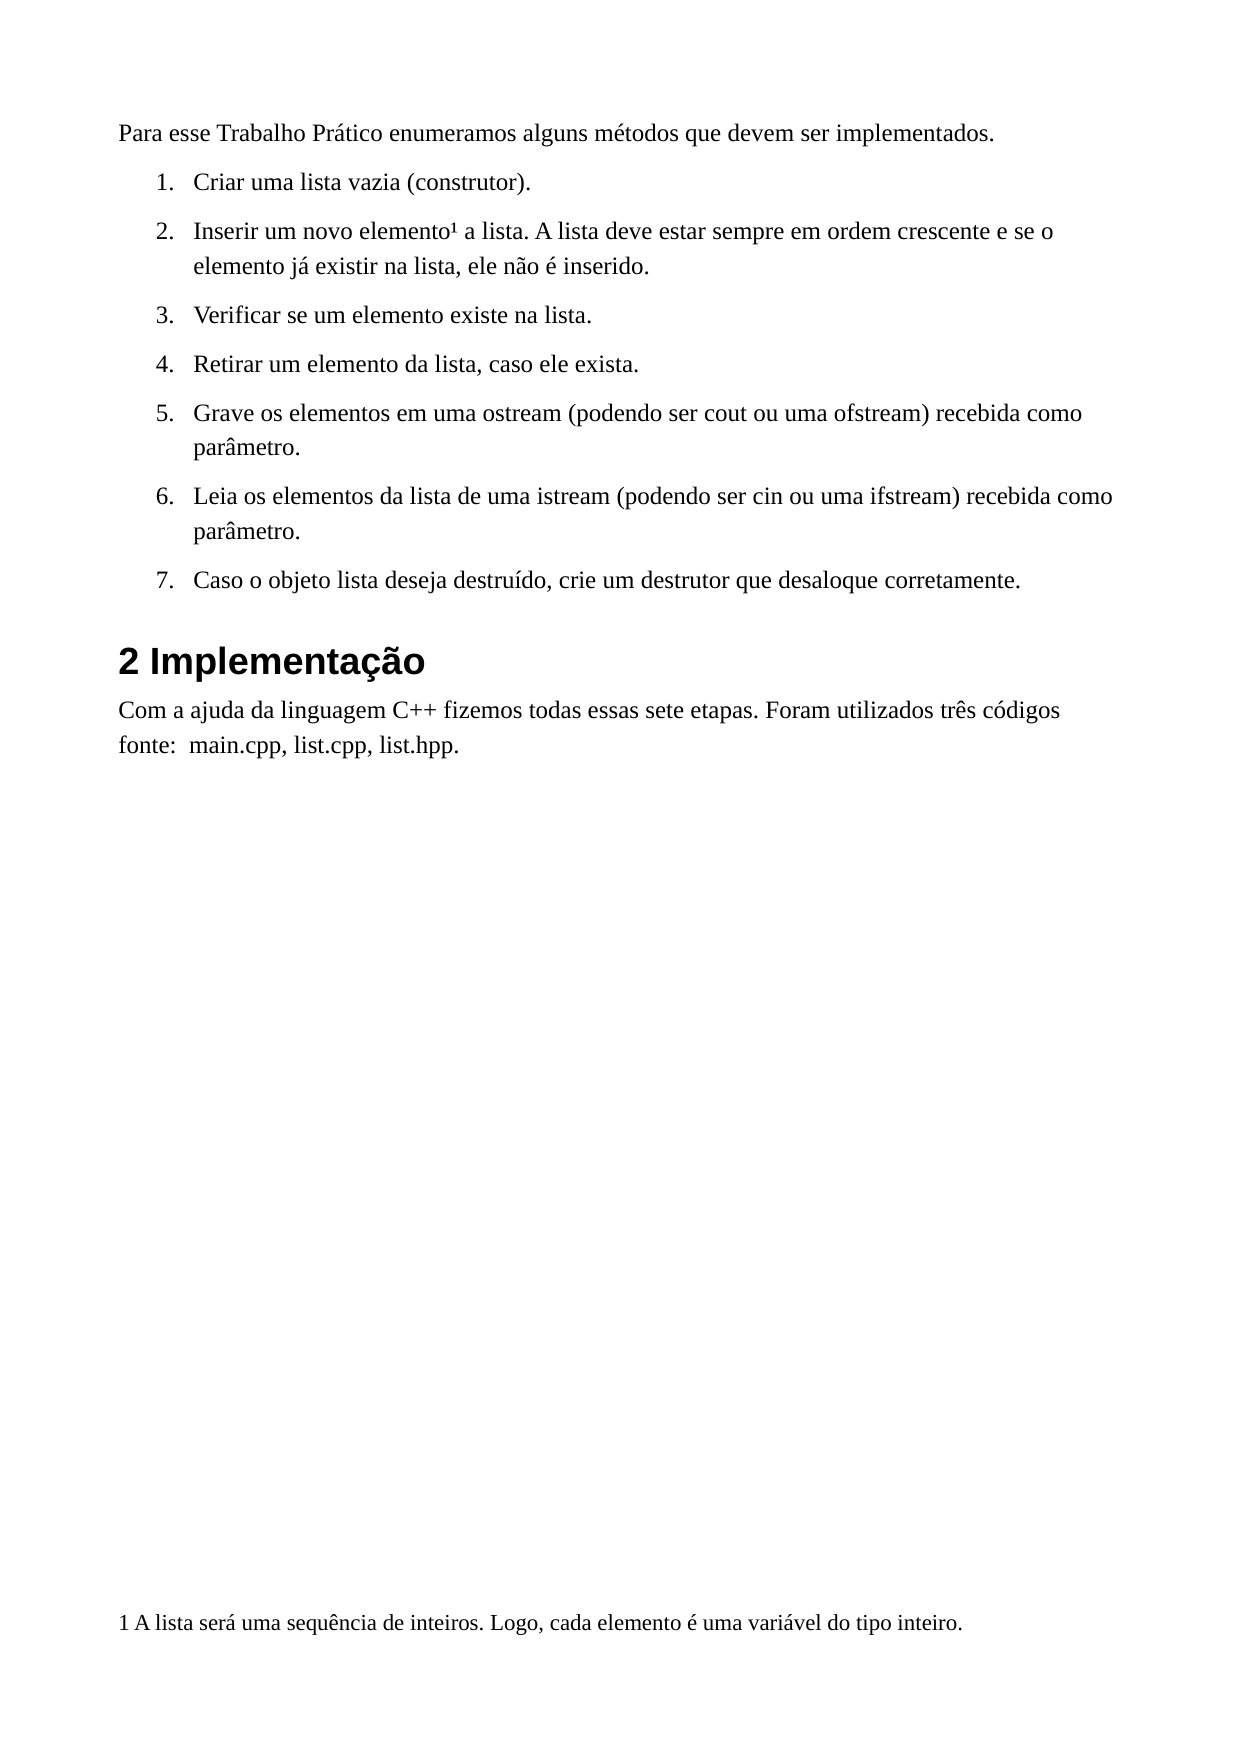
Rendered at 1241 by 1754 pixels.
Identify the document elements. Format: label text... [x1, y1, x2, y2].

list Verificar se um elemento existe na lista. [156, 300, 1122, 328]
list Inserir um novo elemento¹ a lista. A lista deve estar sempre em ordem crescente e se o elemento já existir na lista, ele não é inserido. [156, 216, 1122, 279]
list Grave os elementos em uma ostream (podendo ser cout ou uma ofstream) recebida como parâmetro. [156, 398, 1122, 461]
list Caso o objeto lista deseja destruído, crie um destrutor que desaloque corretamente. [156, 565, 1122, 594]
text Com a ajuda da linguagem C++ fizemos todas essas sete etapas. Foram utilizados três códigos fonte: main.cpp, list.cpp, list.hpp. [118, 695, 1122, 758]
subtitle 2 Implementação [118, 639, 1122, 683]
list Retirar um elemento da lista, caso ele exista. [156, 349, 1122, 378]
list Criar uma lista vazia (construtor). [156, 167, 1122, 196]
list Leia os elementos da lista de uma istream (podendo ser cin ou uma ifstream) recebida como parâmetro. [156, 481, 1122, 545]
text Para esse Trabalho Prático enumeramos alguns métodos que devem ser implementados. [118, 118, 1122, 147]
